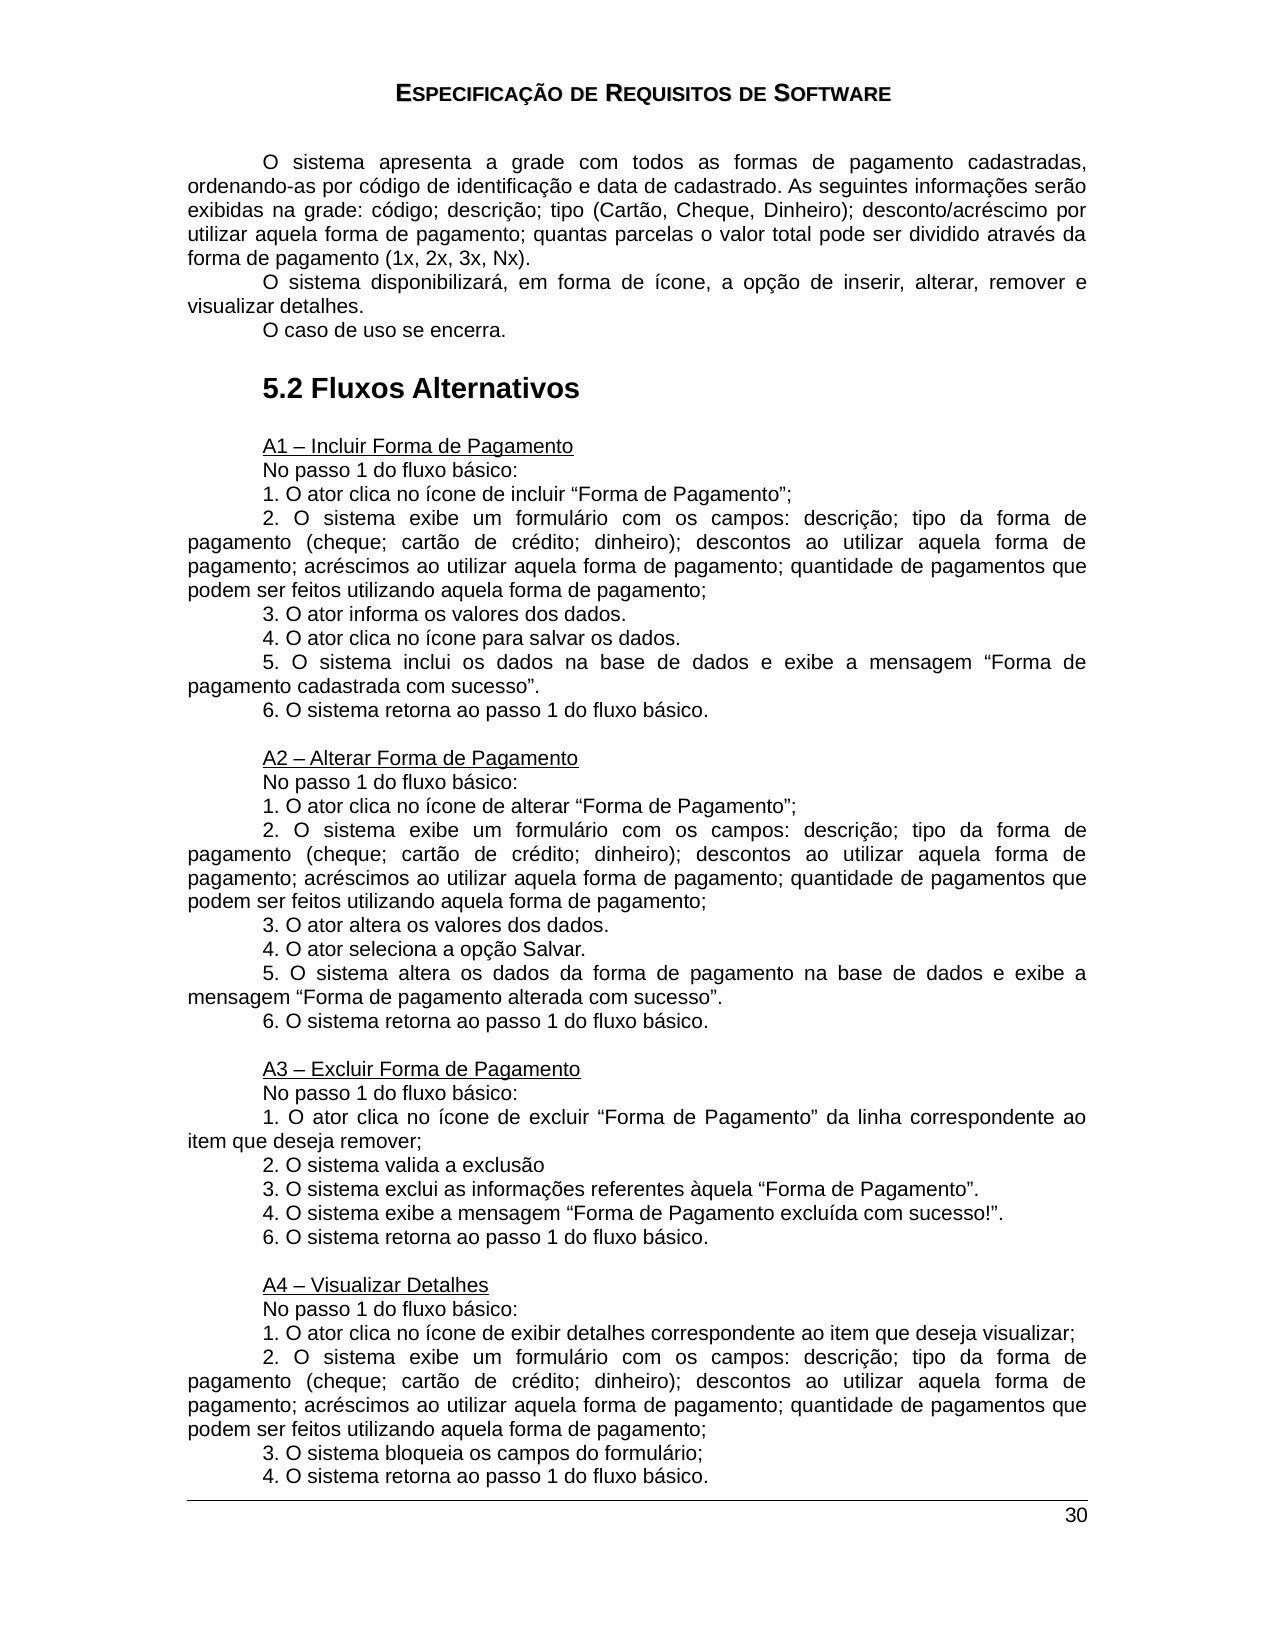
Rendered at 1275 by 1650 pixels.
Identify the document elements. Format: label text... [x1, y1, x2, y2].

text A2 – Alterar Forma de Pagamento [187, 746, 1088, 769]
text 6. O sistema retorna ao passo 1 do fluxo básico. [187, 1225, 1088, 1249]
text 1. O ator clica no ícone de alterar “Forma de Pagamento”; [187, 793, 1088, 817]
text A1 – Incluir Forma de Pagamento [187, 434, 1088, 458]
text 3. O sistema exclui as informações referentes àquela “Forma de Pagamento”. [187, 1177, 1088, 1201]
text O sistema disponibilizará, em forma de ícone, a opção de inserir, alterar, remover e visualizar detalhes. [187, 270, 1088, 318]
text A4 – Visualizar Detalhes [187, 1273, 1088, 1297]
text 1. O ator clica no ícone de exibir detalhes correspondente ao item que deseja visualizar; [187, 1321, 1088, 1344]
text 3. O sistema bloqueia os campos do formulário; [187, 1440, 1088, 1464]
text A3 – Excluir Forma de Pagamento [187, 1057, 1088, 1081]
text 1. O ator clica no ícone de incluir “Forma de Pagamento”; [187, 482, 1088, 506]
text 5. O sistema altera os dados da forma de pagamento na base de dados e exibe a mensagem “Forma de pagamento alterada com sucesso”. [187, 961, 1088, 1009]
text 3. O ator altera os valores dos dados. [187, 913, 1088, 937]
text 4. O ator seleciona a opção Salvar. [187, 937, 1088, 961]
text 4. O ator clica no ícone para salvar os dados. [187, 626, 1088, 650]
text No passo 1 do fluxo básico: [187, 458, 1088, 482]
text 2. O sistema valida a exclusão [187, 1153, 1088, 1177]
text 1. O ator clica no ícone de excluir “Forma de Pagamento” da linha correspondente ao item que deseja remover; [187, 1105, 1088, 1153]
text O caso de uso se encerra. [187, 318, 1088, 342]
text 2. O sistema exibe um formulário com os campos: descrição; tipo da forma de pagamento (cheque; cartão de crédito; dinheiro); descontos ao utilizar aquela forma de pagamento; acréscimos ao utilizar aquela forma de pagamento; quantidade de pagamentos que podem ser feitos utilizando aquela forma de pagamento; [187, 1344, 1088, 1440]
text 3. O ator informa os valores dos dados. [187, 602, 1088, 626]
text 4. O sistema exibe a mensagem “Forma de Pagamento excluída com sucesso!”. [187, 1201, 1088, 1225]
text 2. O sistema exibe um formulário com os campos: descrição; tipo da forma de pagamento (cheque; cartão de crédito; dinheiro); descontos ao utilizar aquela forma de pagamento; acréscimos ao utilizar aquela forma de pagamento; quantidade de pagamentos que podem ser feitos utilizando aquela forma de pagamento; [187, 506, 1088, 602]
subtitle 5.2 Fluxos Alternativos [187, 371, 1088, 405]
text No passo 1 do fluxo básico: [187, 769, 1088, 793]
text O sistema apresenta a grade com todos as formas de pagamento cadastradas, ordenando-as por código de identificação e data de cadastrado. As seguintes informações serão exibidas na grade: código; descrição; tipo (Cartão, Cheque, Dinheiro); desconto/acréscimo por utilizar aquela forma de pagamento; quantas parcelas o valor total pode ser dividido através da forma de pagamento (1x, 2x, 3x, Nx). [187, 150, 1088, 270]
text 2. O sistema exibe um formulário com os campos: descrição; tipo da forma de pagamento (cheque; cartão de crédito; dinheiro); descontos ao utilizar aquela forma de pagamento; acréscimos ao utilizar aquela forma de pagamento; quantidade de pagamentos que podem ser feitos utilizando aquela forma de pagamento; [187, 817, 1088, 913]
text No passo 1 do fluxo básico: [187, 1081, 1088, 1105]
text 6. O sistema retorna ao passo 1 do fluxo básico. [187, 698, 1088, 722]
text 4. O sistema retorna ao passo 1 do fluxo básico. [187, 1464, 1088, 1488]
text 5. O sistema inclui os dados na base de dados e exibe a mensagem “Forma de pagamento cadastrada com sucesso”. [187, 650, 1088, 698]
text No passo 1 do fluxo básico: [187, 1297, 1088, 1321]
text 6. O sistema retorna ao passo 1 do fluxo básico. [187, 1009, 1088, 1033]
